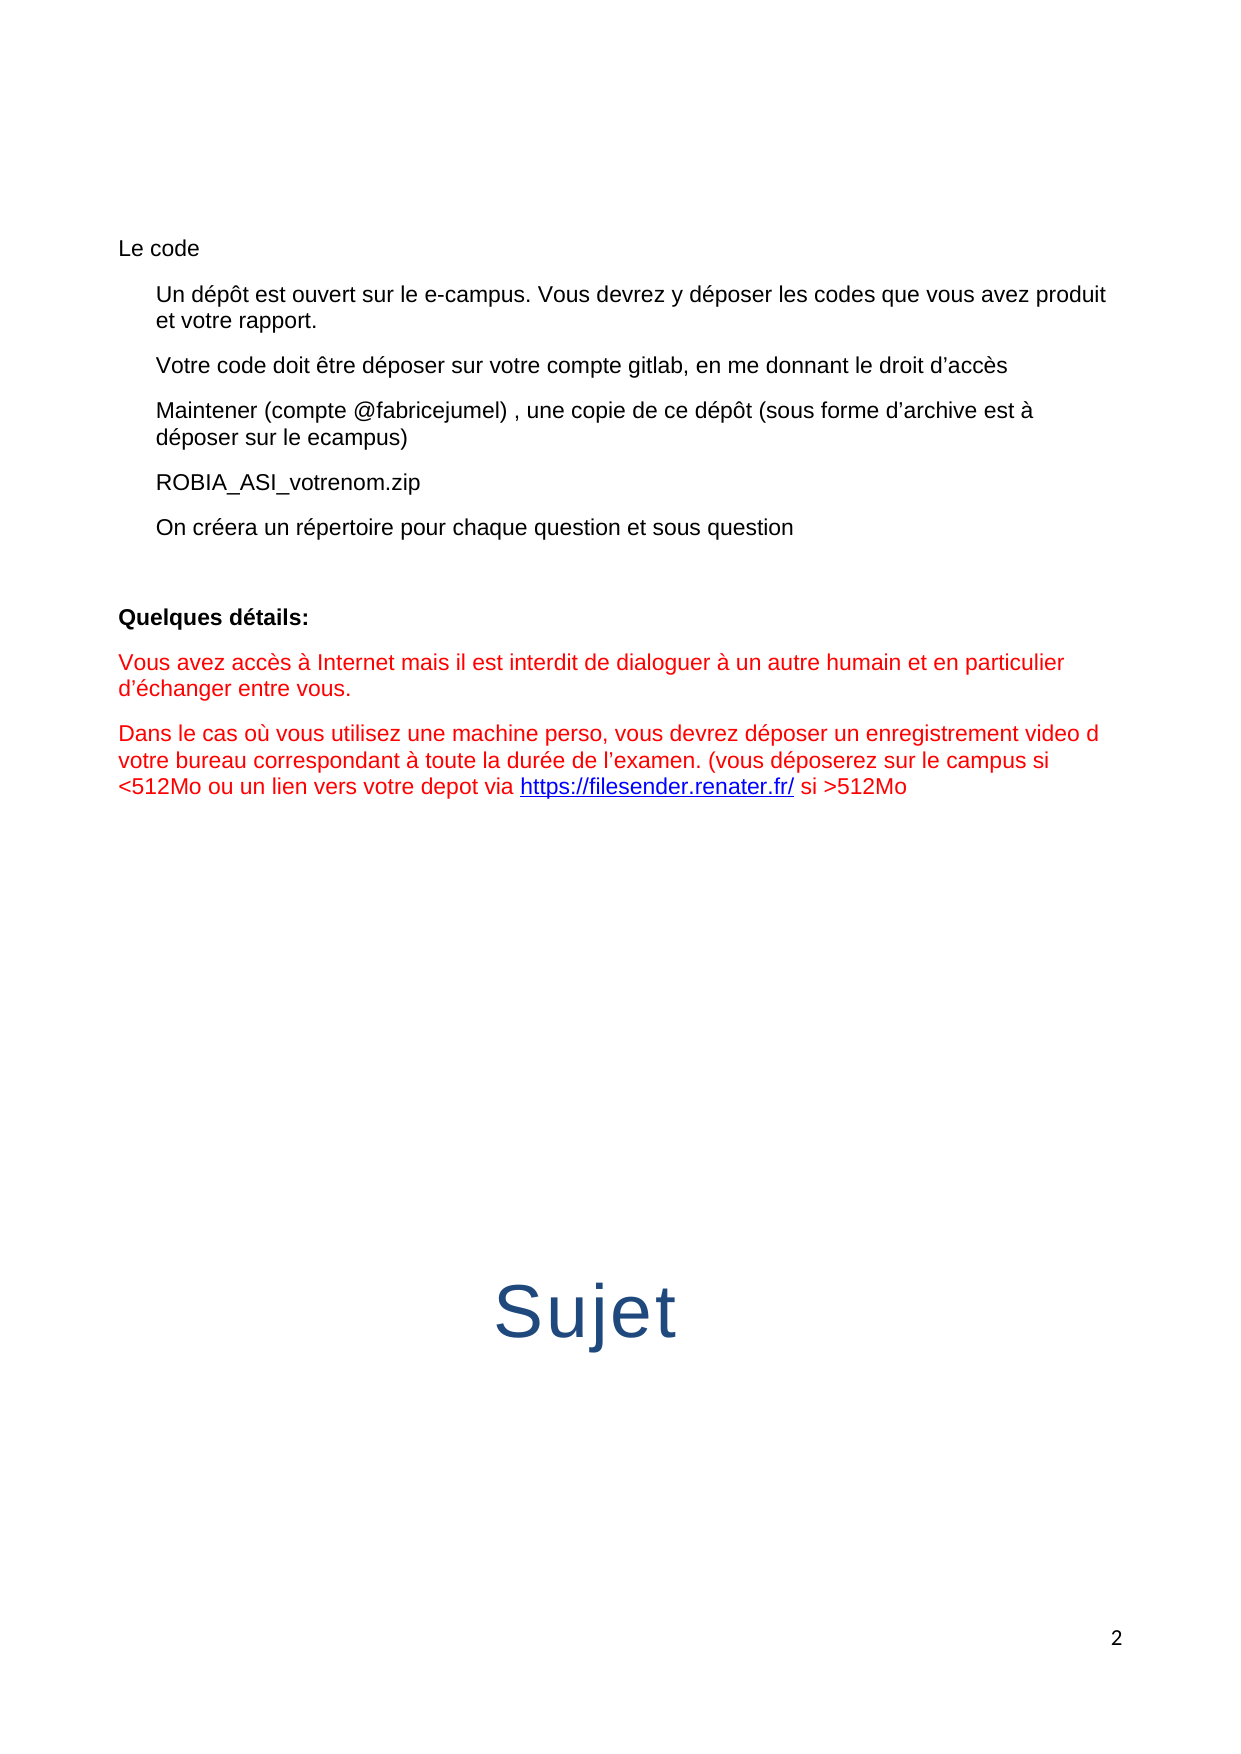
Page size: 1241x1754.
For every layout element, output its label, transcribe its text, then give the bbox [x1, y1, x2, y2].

text On créera un répertoire pour chaque question et sous question [156, 514, 1122, 540]
text Le code [118, 235, 1122, 262]
text Maintener (compte @fabricejumel) , une copie de ce dépôt (sous forme d’archive est à déposer sur le ecampus) [156, 397, 1122, 450]
text Vous avez accès à Internet mais il est interdit de dialoguer à un autre humain et en particulier d’échanger entre vous. [118, 649, 1122, 702]
text Quelques détails: [118, 604, 1122, 630]
text ROBIA_ASI_votrenom.zip [156, 468, 1122, 495]
text Dans le cas où vous utilisez une machine perso, vous devrez déposer un enregistrement video d votre bureau correspondant à toute la durée de l’examen. (vous déposerez sur le campus si <512Mo ou un lien vers votre depot via https://filesender.renater.fr/ si >512Mo [118, 720, 1122, 799]
title Sujet [118, 1267, 1122, 1353]
text Un dépôt est ouvert sur le e-campus. Vous devrez y déposer les codes que vous avez produit et votre rapport. [156, 281, 1122, 333]
text Votre code doit être déposer sur votre compte gitlab, en me donnant le droit d’accès [156, 352, 1122, 378]
